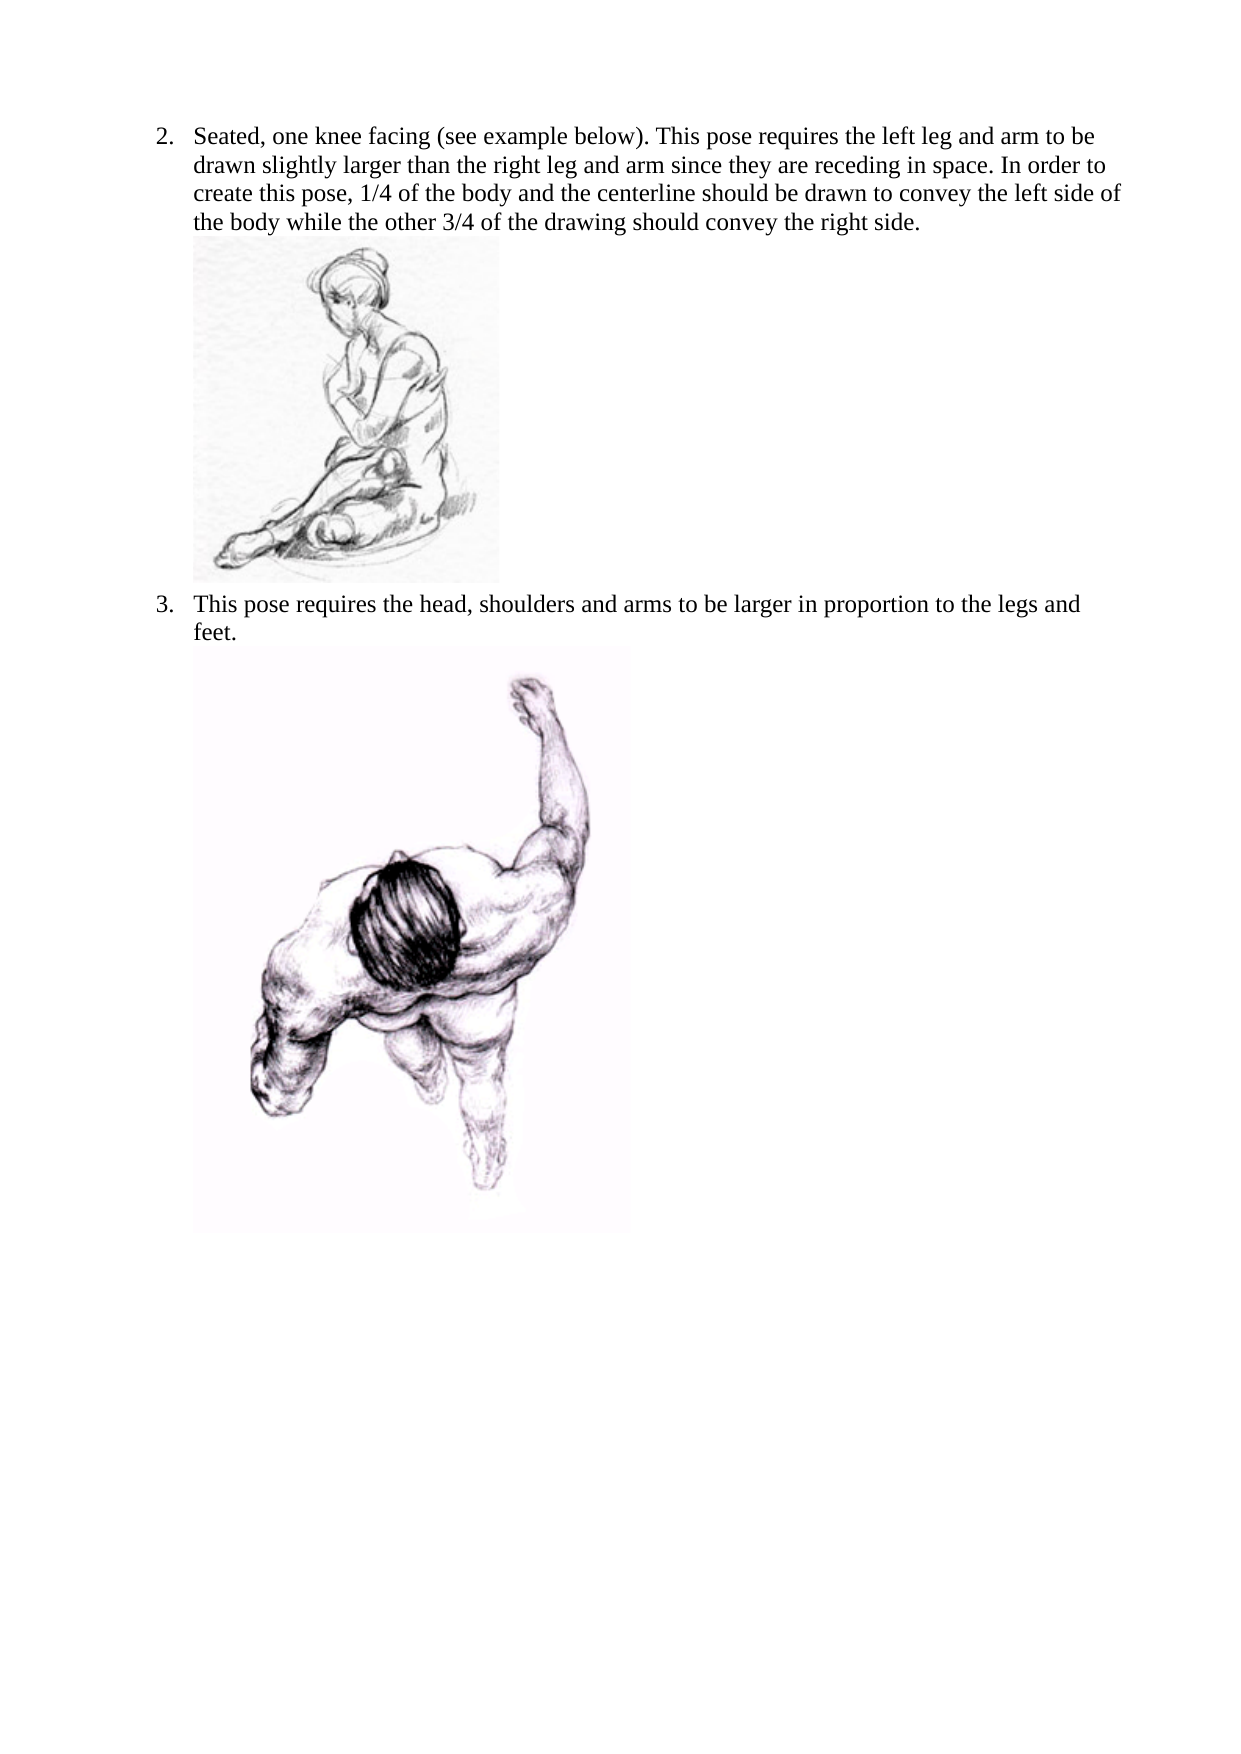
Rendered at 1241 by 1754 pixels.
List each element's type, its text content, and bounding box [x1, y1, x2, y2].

list This pose requires the head, shoulders and arms to be larger in proportion to the legs and feet. [156, 589, 1122, 1232]
picture [193, 236, 500, 583]
picture [193, 646, 631, 1233]
list Seated, one knee facing (see example below). This pose requires the left leg and arm to be drawn slightly larger than the right leg and arm since they are receding in space. In order to create this pose, 1/4 of the body and the centerline should be drawn to convey the left side of the body while the other 3/4 of the drawing should convey the right side. [156, 121, 1122, 583]
